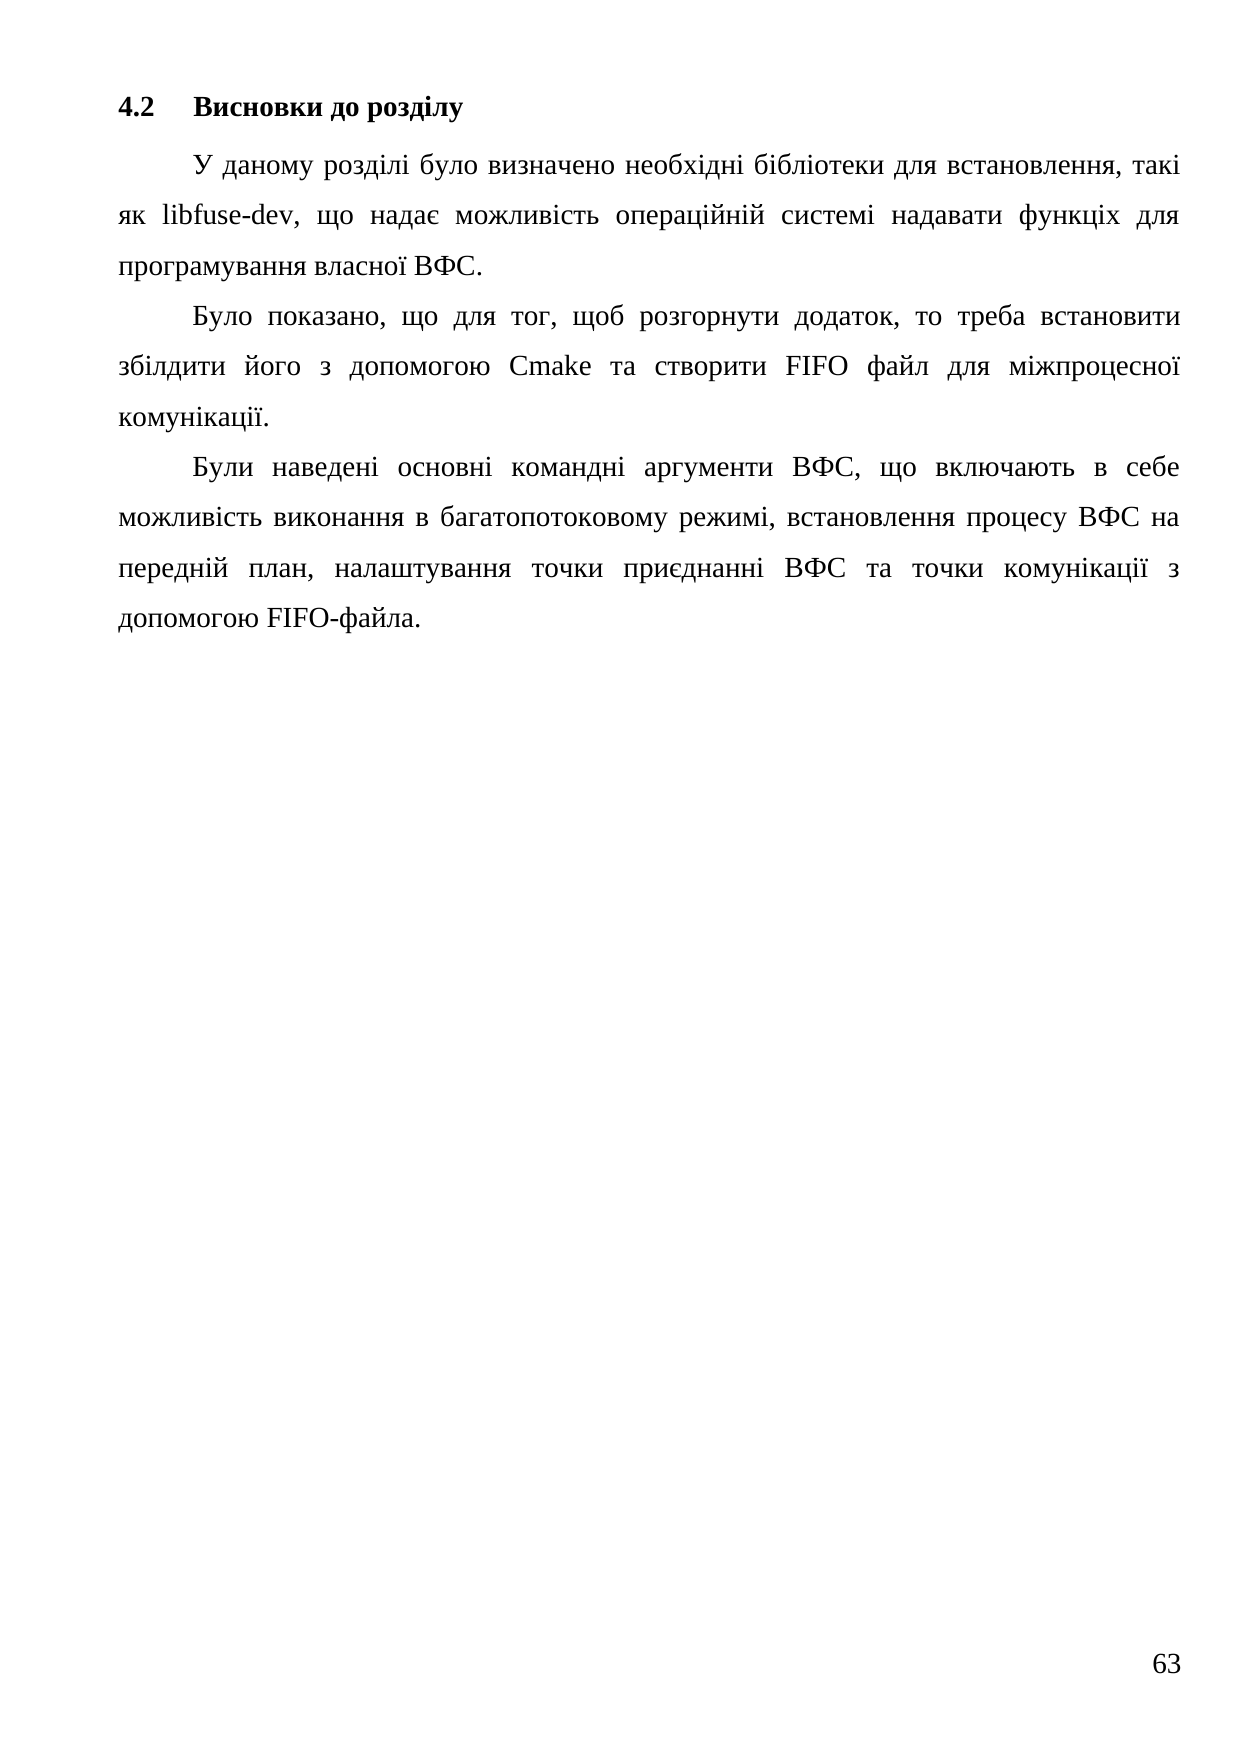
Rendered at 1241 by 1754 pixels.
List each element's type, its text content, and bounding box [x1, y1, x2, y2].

text Було показано, що для тог, щоб розгорнути додаток, то треба встановити збілдити його з допомогою Cmake та створити FIFO файл для міжпроцесної комунікації. [118, 298, 1181, 432]
text У даному розділі було визначено необхідні бібліотеки для встановлення, такі як libfuse-dev, що надає можливість операційній системі надавати функціх для програмування власної ВФС. [118, 147, 1181, 281]
subtitle Висновки до розділу [118, 89, 1181, 122]
text Були наведені основні командні аргументи ВФС, що включають в себе можливість виконання в багатопотоковому режимі, встановлення процесу ВФС на передній план, налаштування точки приєднанні ВФС та точки комунікації з допомогою FIFO-файла. [118, 449, 1181, 633]
